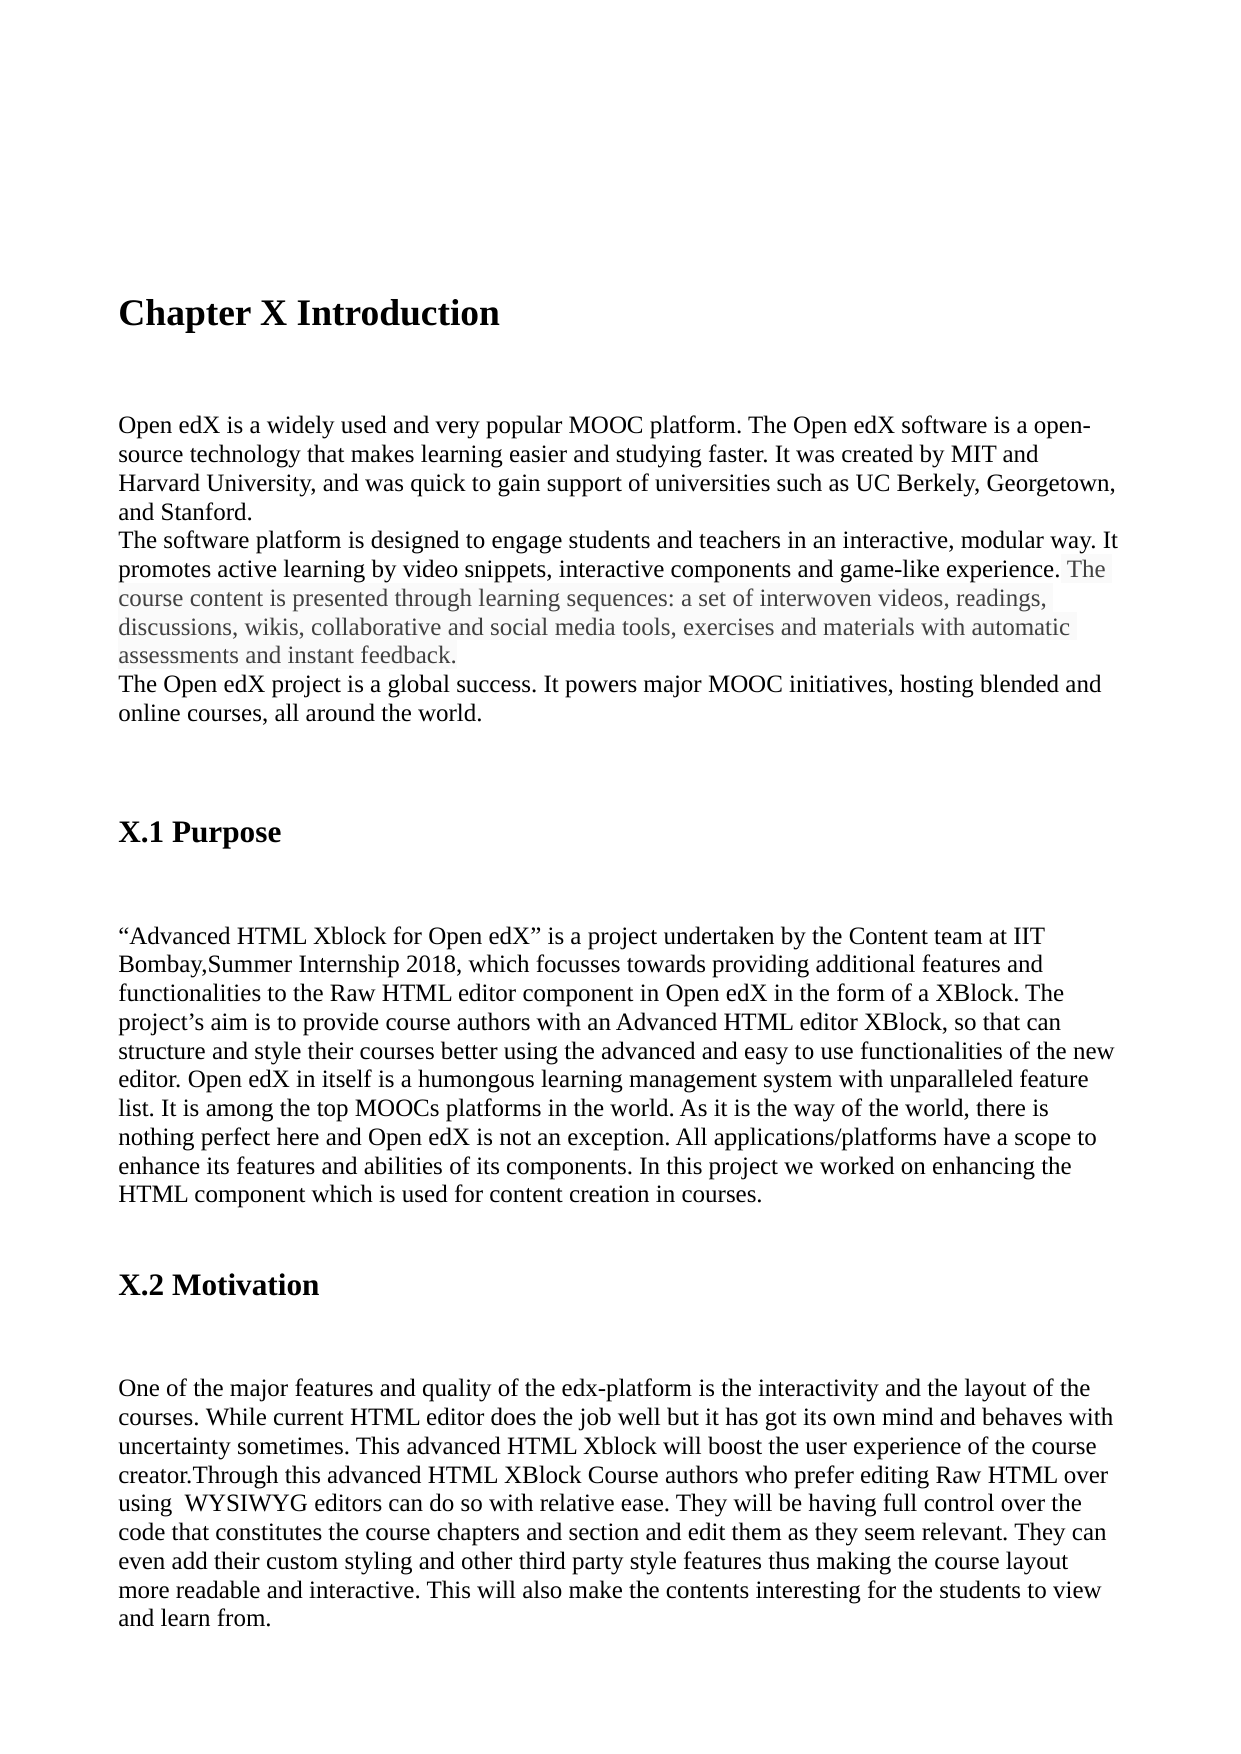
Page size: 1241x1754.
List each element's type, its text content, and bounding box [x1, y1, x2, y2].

text The Open edX project is a global success. It powers major MOOC initiatives, hosting blended and online courses, all around the world. [118, 669, 1122, 727]
text X.2 Motivation [118, 1266, 1122, 1302]
text Open edX is a widely used and very popular MOOC platform. The Open edX software is a open-source technology that makes learning easier and studying faster. It was created by MIT and Harvard University, and was quick to gain support of universities such as UC Berkely, Georgetown, and Stanford. [118, 410, 1122, 525]
text Chapter X Introduction [118, 291, 1122, 334]
text The software platform is designed to engage students and teachers in an interactive, modular way. It promotes active learning by video snippets, interactive components and game-like experience. The course content is presented through learning sequences: a set of interwoven videos, readings, discussions, wikis, collaborative and social media tools, exercises and materials with automatic assessments and instant feedback. [118, 525, 1122, 669]
text X.1 Purpose [118, 813, 1122, 849]
text One of the major features and quality of the edx-platform is the interactivity and the layout of the courses. While current HTML editor does the job well but it has got its own mind and behaves with uncertainty sometimes. This advanced HTML Xblock will boost the user experience of the course creator.Through this advanced HTML XBlock Course authors who prefer editing Raw HTML over using WYSIWYG editors can do so with relative ease. They will be having full control over the code that constitutes the course chapters and section and edit them as they seem relevant. They can even add their custom styling and other third party style features thus making the course layout more readable and interactive. This will also make the contents interesting for the students to view and learn from. [118, 1373, 1122, 1632]
text “Advanced HTML Xblock for Open edX” is a project undertaken by the Content team at IIT Bombay,Summer Internship 2018, which focusses towards providing additional features and functionalities to the Raw HTML editor component in Open edX in the form of a XBlock. The project’s aim is to provide course authors with an Advanced HTML editor XBlock, so that can structure and style their courses better using the advanced and easy to use functionalities of the new editor. Open edX in itself is a humongous learning management system with unparalleled feature list. It is among the top MOOCs platforms in the world. As it is the way of the world, there is nothing perfect here and Open edX is not an exception. All applications/platforms have a scope to enhance its features and abilities of its components. In this project we worked on enhancing the HTML component which is used for content creation in courses. [118, 921, 1122, 1208]
